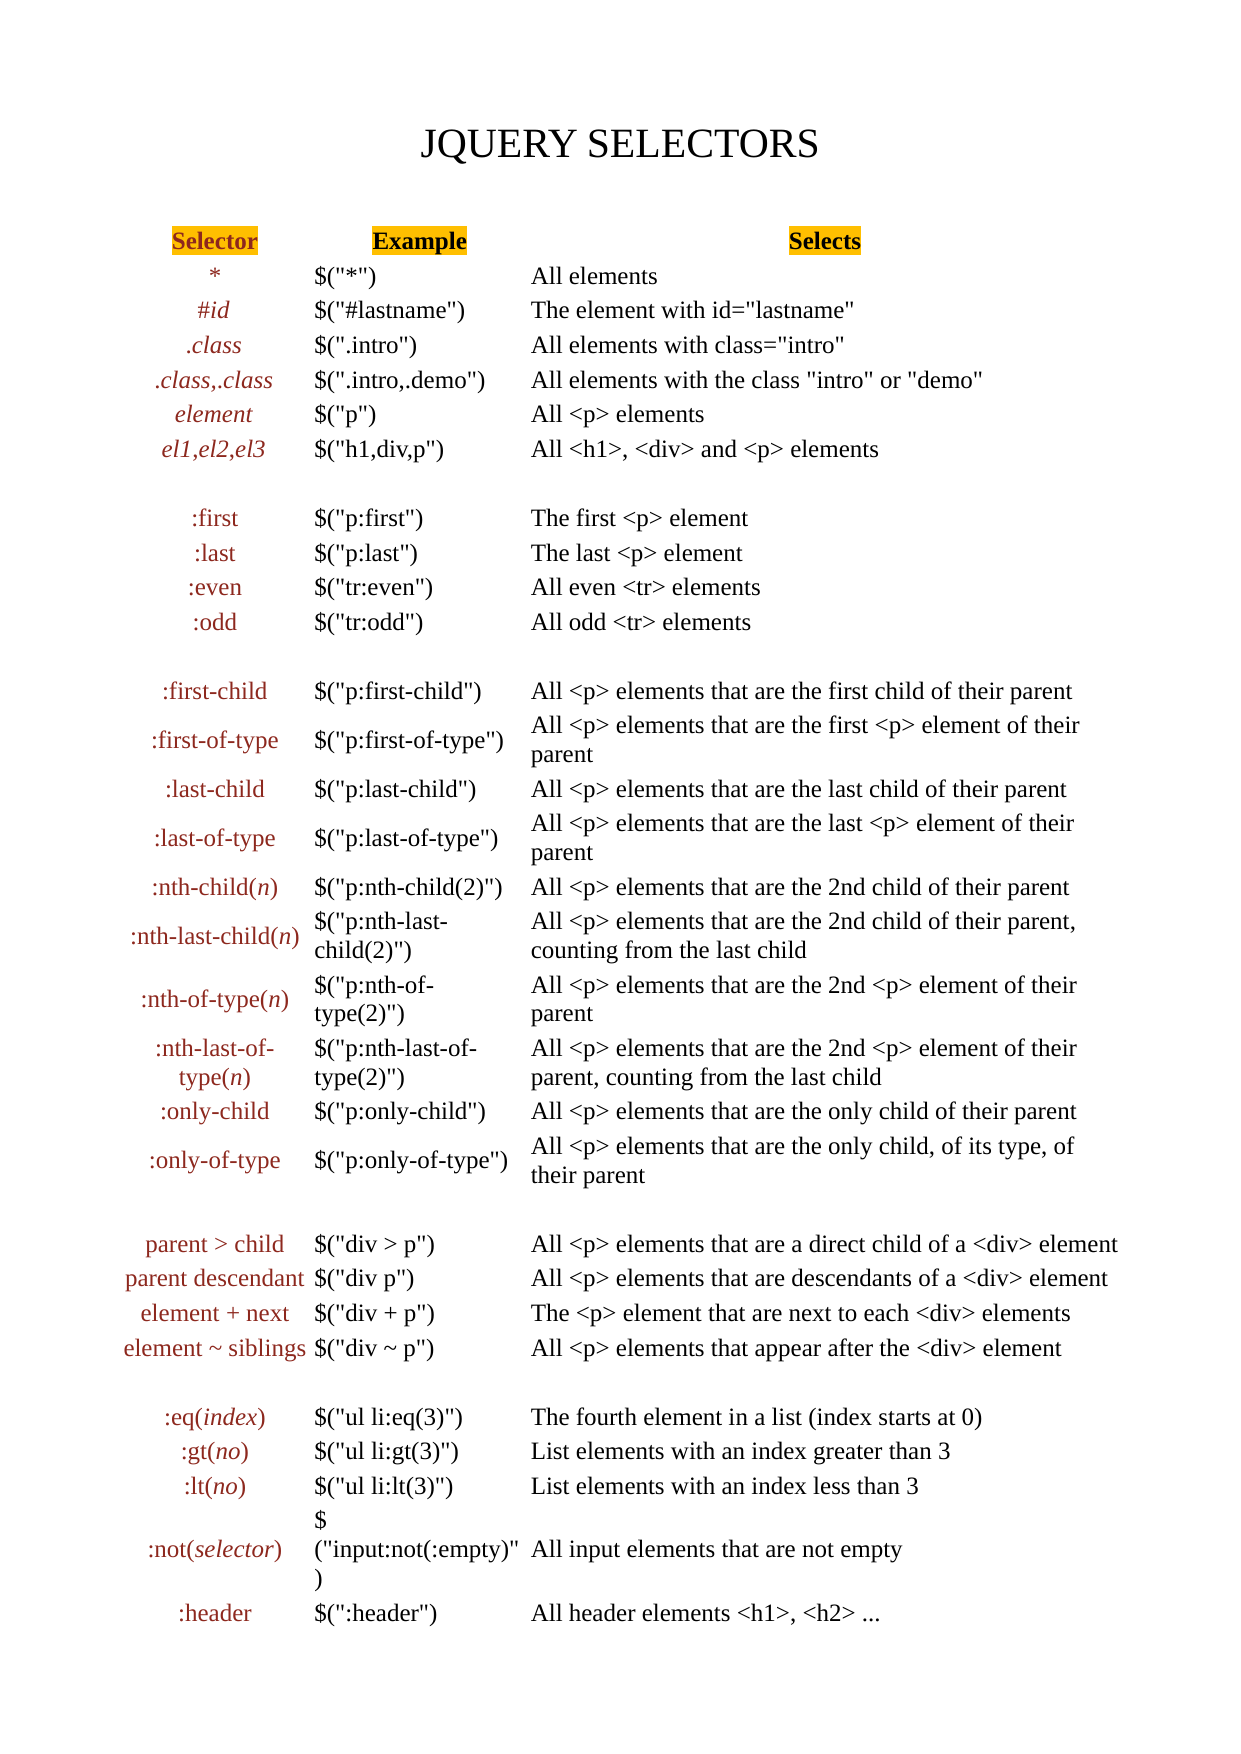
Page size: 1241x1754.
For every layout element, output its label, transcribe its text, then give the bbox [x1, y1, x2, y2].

table_header Selects [528, 224, 1122, 258]
table_cell $("p:first") [311, 500, 528, 535]
table_cell [528, 466, 1122, 500]
table_cell [311, 1191, 528, 1226]
text JQUERY SELECTORS [118, 118, 1122, 166]
table_cell [118, 639, 311, 673]
table_cell All even <tr> elements [528, 569, 1122, 604]
table_cell All elements [528, 258, 1122, 293]
table_cell $("p:nth-last-child(2)") [311, 904, 528, 967]
table_cell All elements with class="intro" [528, 327, 1122, 362]
table_cell All input elements that are not empty [528, 1503, 1122, 1595]
table_cell [528, 639, 1122, 673]
table_cell All odd <tr> elements [528, 604, 1122, 638]
table_cell [118, 466, 311, 500]
table_cell All <p> elements that are the first child of their parent [528, 673, 1122, 708]
table_cell All <p> elements that are the only child of their parent [528, 1094, 1122, 1128]
table_cell .class,.class [118, 362, 311, 396]
table_header Example [311, 224, 528, 258]
table_cell :eq(index) [118, 1399, 311, 1433]
table_header Selector [118, 224, 311, 258]
table_cell [118, 1191, 311, 1226]
table_cell element ~ siblings [118, 1330, 311, 1364]
table_cell :header [118, 1595, 311, 1629]
table_cell #id [118, 293, 311, 327]
table_cell :not(selector) [118, 1503, 311, 1595]
table_cell $(".intro") [311, 327, 528, 362]
table_cell All <p> elements that are the first <p> element of their parent [528, 708, 1122, 771]
table_cell $("ul li:lt(3)") [311, 1468, 528, 1503]
table_cell $("*") [311, 258, 528, 293]
table_cell $("div p") [311, 1261, 528, 1295]
table_cell [311, 466, 528, 500]
table_cell $(".intro,.demo") [311, 362, 528, 396]
table_cell $("ul li:eq(3)") [311, 1399, 528, 1433]
table_cell List elements with an index greater than 3 [528, 1434, 1122, 1468]
table_cell * [118, 258, 311, 293]
table_cell All elements with the class "intro" or "demo" [528, 362, 1122, 396]
table_cell :first-of-type [118, 708, 311, 771]
table_cell [311, 639, 528, 673]
table_cell $("h1,div,p") [311, 431, 528, 466]
table_cell All header elements <h1>, <h2> ... [528, 1595, 1122, 1629]
table_cell $("p:nth-last-of-type(2)") [311, 1030, 528, 1093]
table_cell The fourth element in a list (index starts at 0) [528, 1399, 1122, 1433]
table_cell :lt(no) [118, 1468, 311, 1503]
table_cell All <p> elements that are the 2nd <p> element of their parent, counting from the last child [528, 1030, 1122, 1093]
table_cell $("div > p") [311, 1226, 528, 1261]
table_cell [528, 1364, 1122, 1399]
table_cell $("p:only-child") [311, 1094, 528, 1128]
table_cell All <p> elements that are a direct child of a <div> element [528, 1226, 1122, 1261]
table_cell $("p:only-of-type") [311, 1128, 528, 1191]
table_cell The last <p> element [528, 535, 1122, 569]
table_cell $("div + p") [311, 1295, 528, 1330]
table_cell :nth-last-child(n) [118, 904, 311, 967]
table_cell $("tr:even") [311, 569, 528, 604]
table_cell $("p:last") [311, 535, 528, 569]
table_cell .class [118, 327, 311, 362]
table_cell All <p> elements that are the 2nd child of their parent [528, 869, 1122, 903]
table_cell :gt(no) [118, 1434, 311, 1468]
table_cell $("p:first-of-type") [311, 708, 528, 771]
table_cell :nth-last-of-type(n) [118, 1030, 311, 1093]
table_cell :first-child [118, 673, 311, 708]
table_cell :last-of-type [118, 806, 311, 869]
table_cell element [118, 396, 311, 431]
table_cell :even [118, 569, 311, 604]
table_cell :odd [118, 604, 311, 638]
table_cell el1,el2,el3 [118, 431, 311, 466]
table_cell :first [118, 500, 311, 535]
table_cell :nth-of-type(n) [118, 967, 311, 1030]
table_cell [528, 1191, 1122, 1226]
table_cell $("p:nth-of-type(2)") [311, 967, 528, 1030]
table_cell :last [118, 535, 311, 569]
table_cell :last-child [118, 771, 311, 806]
table_cell [311, 1364, 528, 1399]
table_cell $("p:last-child") [311, 771, 528, 806]
table_cell $("#lastname") [311, 293, 528, 327]
table_cell The element with id="lastname" [528, 293, 1122, 327]
table_cell All <p> elements that appear after the <div> element [528, 1330, 1122, 1364]
table_cell :only-of-type [118, 1128, 311, 1191]
table_cell All <p> elements that are the last <p> element of their parent [528, 806, 1122, 869]
table_cell List elements with an index less than 3 [528, 1468, 1122, 1503]
table_cell :only-child [118, 1094, 311, 1128]
table_cell parent > child [118, 1226, 311, 1261]
table_cell All <p> elements [528, 396, 1122, 431]
table_cell All <p> elements that are the 2nd child of their parent, counting from the last child [528, 904, 1122, 967]
table_cell parent descendant [118, 1261, 311, 1295]
table_cell All <p> elements that are the last child of their parent [528, 771, 1122, 806]
table_cell $("p") [311, 396, 528, 431]
table_cell :nth-child(n) [118, 869, 311, 903]
table_cell The first <p> element [528, 500, 1122, 535]
table_cell All <p> elements that are the only child, of its type, of their parent [528, 1128, 1122, 1191]
table_cell $("p:first-child") [311, 673, 528, 708]
table_cell The <p> element that are next to each <div> elements [528, 1295, 1122, 1330]
table_cell $("tr:odd") [311, 604, 528, 638]
table_cell element + next [118, 1295, 311, 1330]
table_cell $("input:not(:empty)") [311, 1503, 528, 1595]
table_cell $("p:nth-child(2)") [311, 869, 528, 903]
table_cell [118, 1364, 311, 1399]
table_cell All <p> elements that are the 2nd <p> element of their parent [528, 967, 1122, 1030]
table_cell All <p> elements that are descendants of a <div> element [528, 1261, 1122, 1295]
table_cell $("ul li:gt(3)") [311, 1434, 528, 1468]
table_cell $("p:last-of-type") [311, 806, 528, 869]
table_cell $(":header") [311, 1595, 528, 1629]
table_cell $("div ~ p") [311, 1330, 528, 1364]
table_cell All <h1>, <div> and <p> elements [528, 431, 1122, 466]
